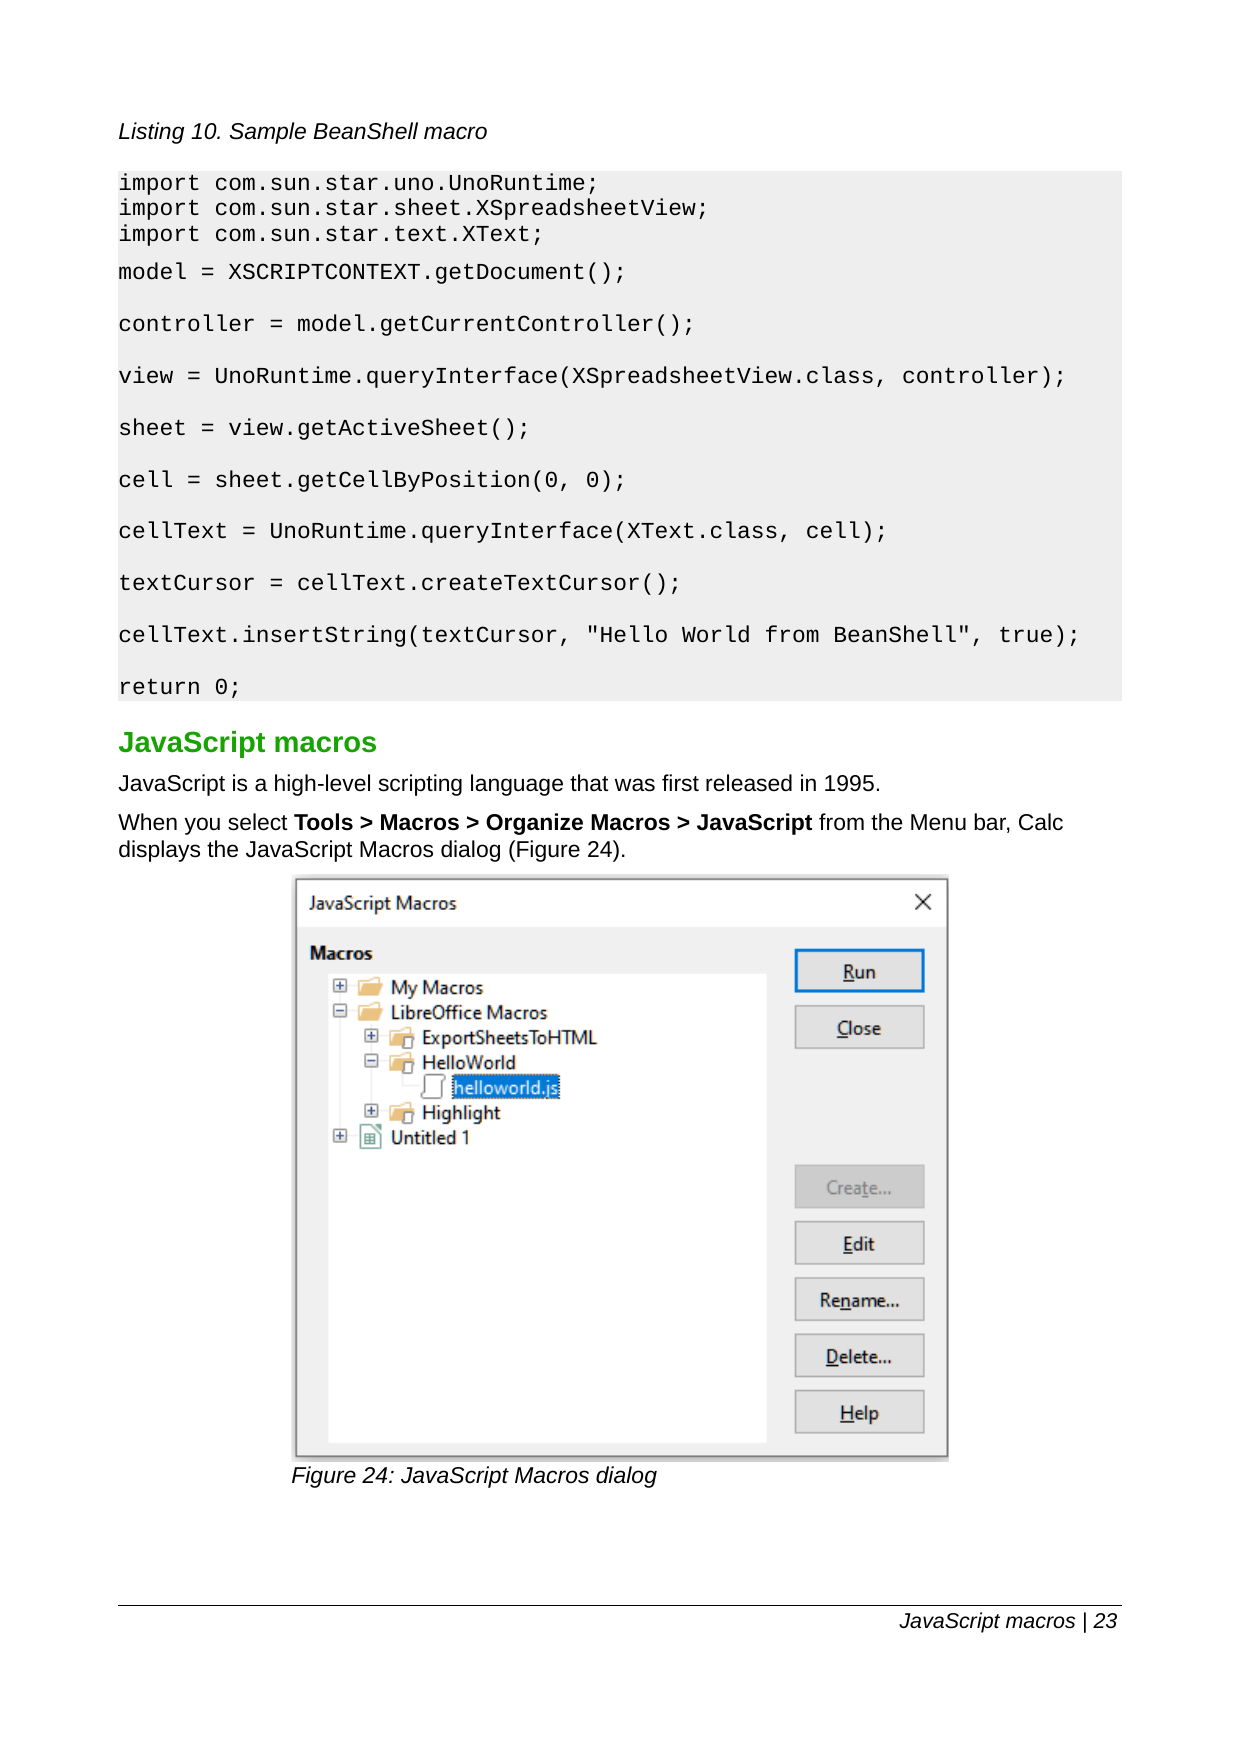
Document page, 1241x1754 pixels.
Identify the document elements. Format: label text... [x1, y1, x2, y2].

text Figure 24: JavaScript Macros dialog [291, 1462, 949, 1488]
text model = XSCRIPTCONTEXT.getDocument(); controller = model.getCurrentController(); view = UnoRuntime.queryInterface(XSpreadsheetView.class, controller); sheet = view.getActiveSheet(); cell = sheet.getCellByPosition(0, 0); cellText = UnoRuntime.queryInterface(XText.class, cell); textCursor = cellText.createTextCursor(); cellText.insertString(textCursor, "Hello World from BeanShell", true); return 0; [118, 260, 1122, 701]
picture [291, 874, 949, 1462]
text Listing 10. Sample BeanShell macro [118, 118, 1122, 144]
text JavaScript is a high-level scripting language that was first released in 1995. [118, 770, 1122, 797]
subtitle JavaScript macros [118, 725, 1122, 758]
text import com.sun.star.uno.UnoRuntime; import com.sun.star.sheet.XSpreadsheetView; import com.sun.star.text.XText; [118, 171, 1122, 249]
text When you select Tools > Macros > Organize Macros > JavaScript from the Menu bar, Calc displays the JavaScript Macros dialog (Figure 24). [118, 809, 1122, 862]
